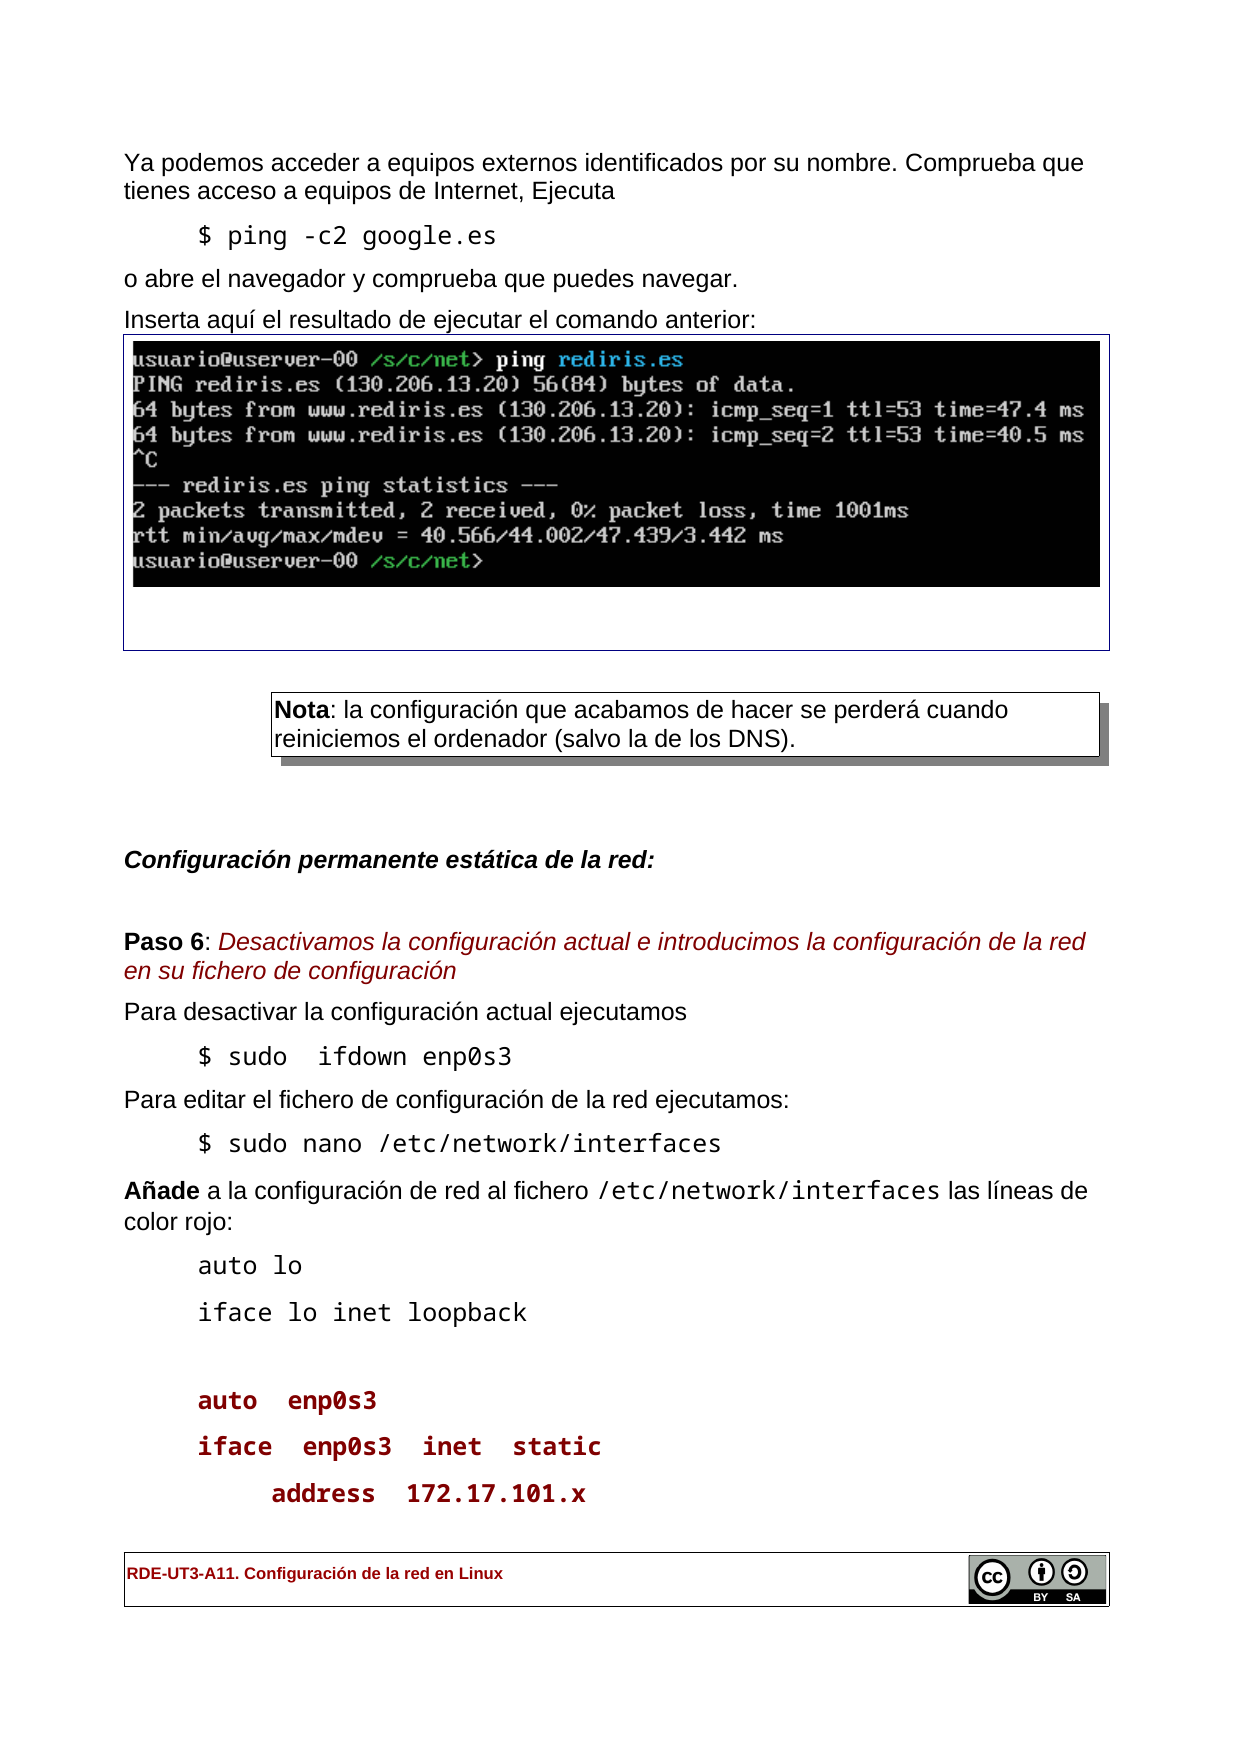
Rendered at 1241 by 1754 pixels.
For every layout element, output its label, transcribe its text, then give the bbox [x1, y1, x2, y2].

text auto lo [197, 1248, 1109, 1282]
text Paso 6: Desactivamos la configuración actual e introducimos la configuración de la red en su fichero de configuración [123, 927, 1109, 984]
text iface enp0s3 inet static [197, 1429, 1109, 1463]
text Para editar el fichero de configuración de la red ejecutamos: [123, 1085, 1109, 1113]
text address 172.17.101.x [271, 1475, 1109, 1509]
subtitle Configuración permanente estática de la red: [123, 845, 1109, 873]
text Añade a la configuración de red al fichero /etc/network/interfaces las líneas de color rojo: [123, 1173, 1109, 1235]
text Para desactivar la configuración actual ejecutamos [123, 997, 1109, 1026]
text Inserta aquí el resultado de ejecutar el comando anterior: [123, 305, 1109, 334]
table_header [124, 335, 1109, 649]
picture [132, 341, 1100, 587]
text Nota: la configuración que acabamos de hacer se perderá cuando reiniciemos el ordenador (salvo la de los DNS). [272, 693, 1099, 756]
text iface lo inet loopback [197, 1294, 1109, 1328]
text o abre el navegador y comprueba que puedes navegar. [123, 264, 1109, 293]
text Ya podemos acceder a equipos externos identificados por su nombre. Comprueba que tienes acceso a equipos de Internet, Ejecuta [123, 148, 1109, 205]
text $ sudo nano /etc/network/interfaces [197, 1126, 1109, 1160]
text auto enp0s3 [197, 1382, 1109, 1416]
picture [968, 1555, 1107, 1604]
text $ sudo ifdown enp0s3 [123, 1038, 1109, 1072]
text $ ping -c2 google.es [197, 218, 1109, 252]
